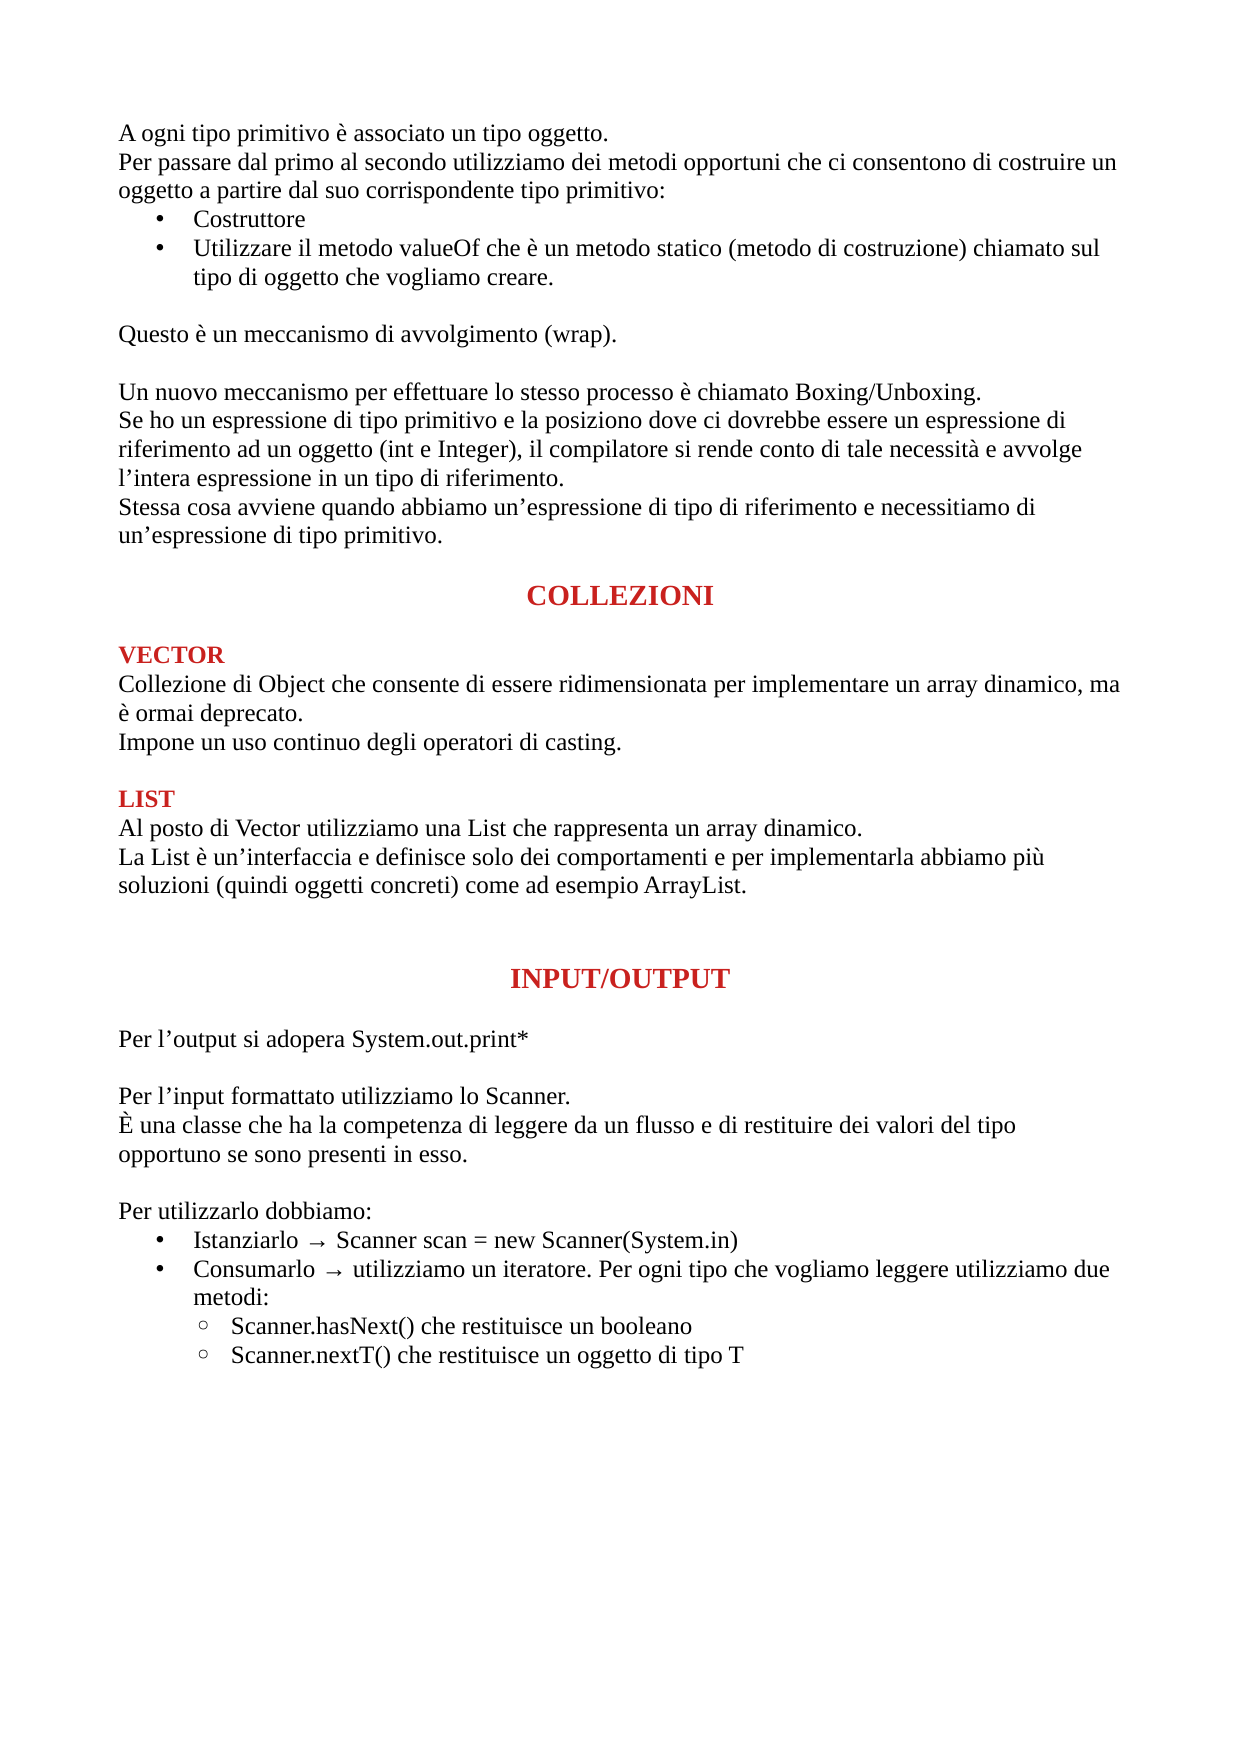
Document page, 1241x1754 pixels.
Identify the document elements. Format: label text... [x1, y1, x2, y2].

text È una classe che ha la competenza di leggere da un flusso e di restituire dei valori del tipo opportuno se sono presenti in esso. [118, 1110, 1122, 1167]
text COLLEZIONI [118, 578, 1122, 612]
text Per passare dal primo al secondo utilizziamo dei metodi opportuni che ci consentono di costruire un oggetto a partire dal suo corrispondente tipo primitivo: [118, 147, 1122, 204]
text Se ho un espressione di tipo primitivo e la posiziono dove ci dovrebbe essere un espressione di riferimento ad un oggetto (int e Integer), il compilatore si rende conto di tale necessità e avvolge l’intera espressione in un tipo di riferimento. [118, 406, 1122, 492]
list Istanziarlo → Scanner scan = new Scanner(System.in) [156, 1225, 1122, 1254]
text Per utilizzarlo dobbiamo: [118, 1196, 1122, 1225]
list Scanner.nextT() che restituisce un oggetto di tipo T [193, 1340, 1122, 1369]
text Per l’input formattato utilizziamo lo Scanner. [118, 1081, 1122, 1110]
text VECTOR [118, 640, 1122, 669]
text Un nuovo meccanismo per effettuare lo stesso processo è chiamato Boxing/Unboxing. [118, 377, 1122, 406]
text La List è un’interfaccia e definisce solo dei comportamenti e per implementarla abbiamo più soluzioni (quindi oggetti concreti) come ad esempio ArrayList. [118, 842, 1122, 899]
list Scanner.hasNext() che restituisce un booleano [193, 1311, 1122, 1340]
text LIST [118, 784, 1122, 813]
text Impone un uso continuo degli operatori di casting. [118, 727, 1122, 755]
text Collezione di Object che consente di essere ridimensionata per implementare un array dinamico, ma è ormai deprecato. [118, 669, 1122, 727]
list Consumarlo → utilizziamo un iteratore. Per ogni tipo che vogliamo leggere utilizziamo due metodi: [156, 1254, 1122, 1311]
list Costruttore [156, 204, 1122, 233]
text Al posto di Vector utilizziamo una List che rappresenta un array dinamico. [118, 813, 1122, 842]
text Stessa cosa avviene quando abbiamo un’espressione di tipo di riferimento e necessitiamo di un’espressione di tipo primitivo. [118, 492, 1122, 549]
text INPUT/OUTPUT [118, 961, 1122, 995]
text Per l’output si adopera System.out.print* [118, 1024, 1122, 1052]
text Questo è un meccanismo di avvolgimento (wrap). [118, 319, 1122, 348]
list Utilizzare il metodo valueOf che è un metodo statico (metodo di costruzione) chiamato sul tipo di oggetto che vogliamo creare. [156, 233, 1122, 291]
text A ogni tipo primitivo è associato un tipo oggetto. [118, 118, 1122, 147]
